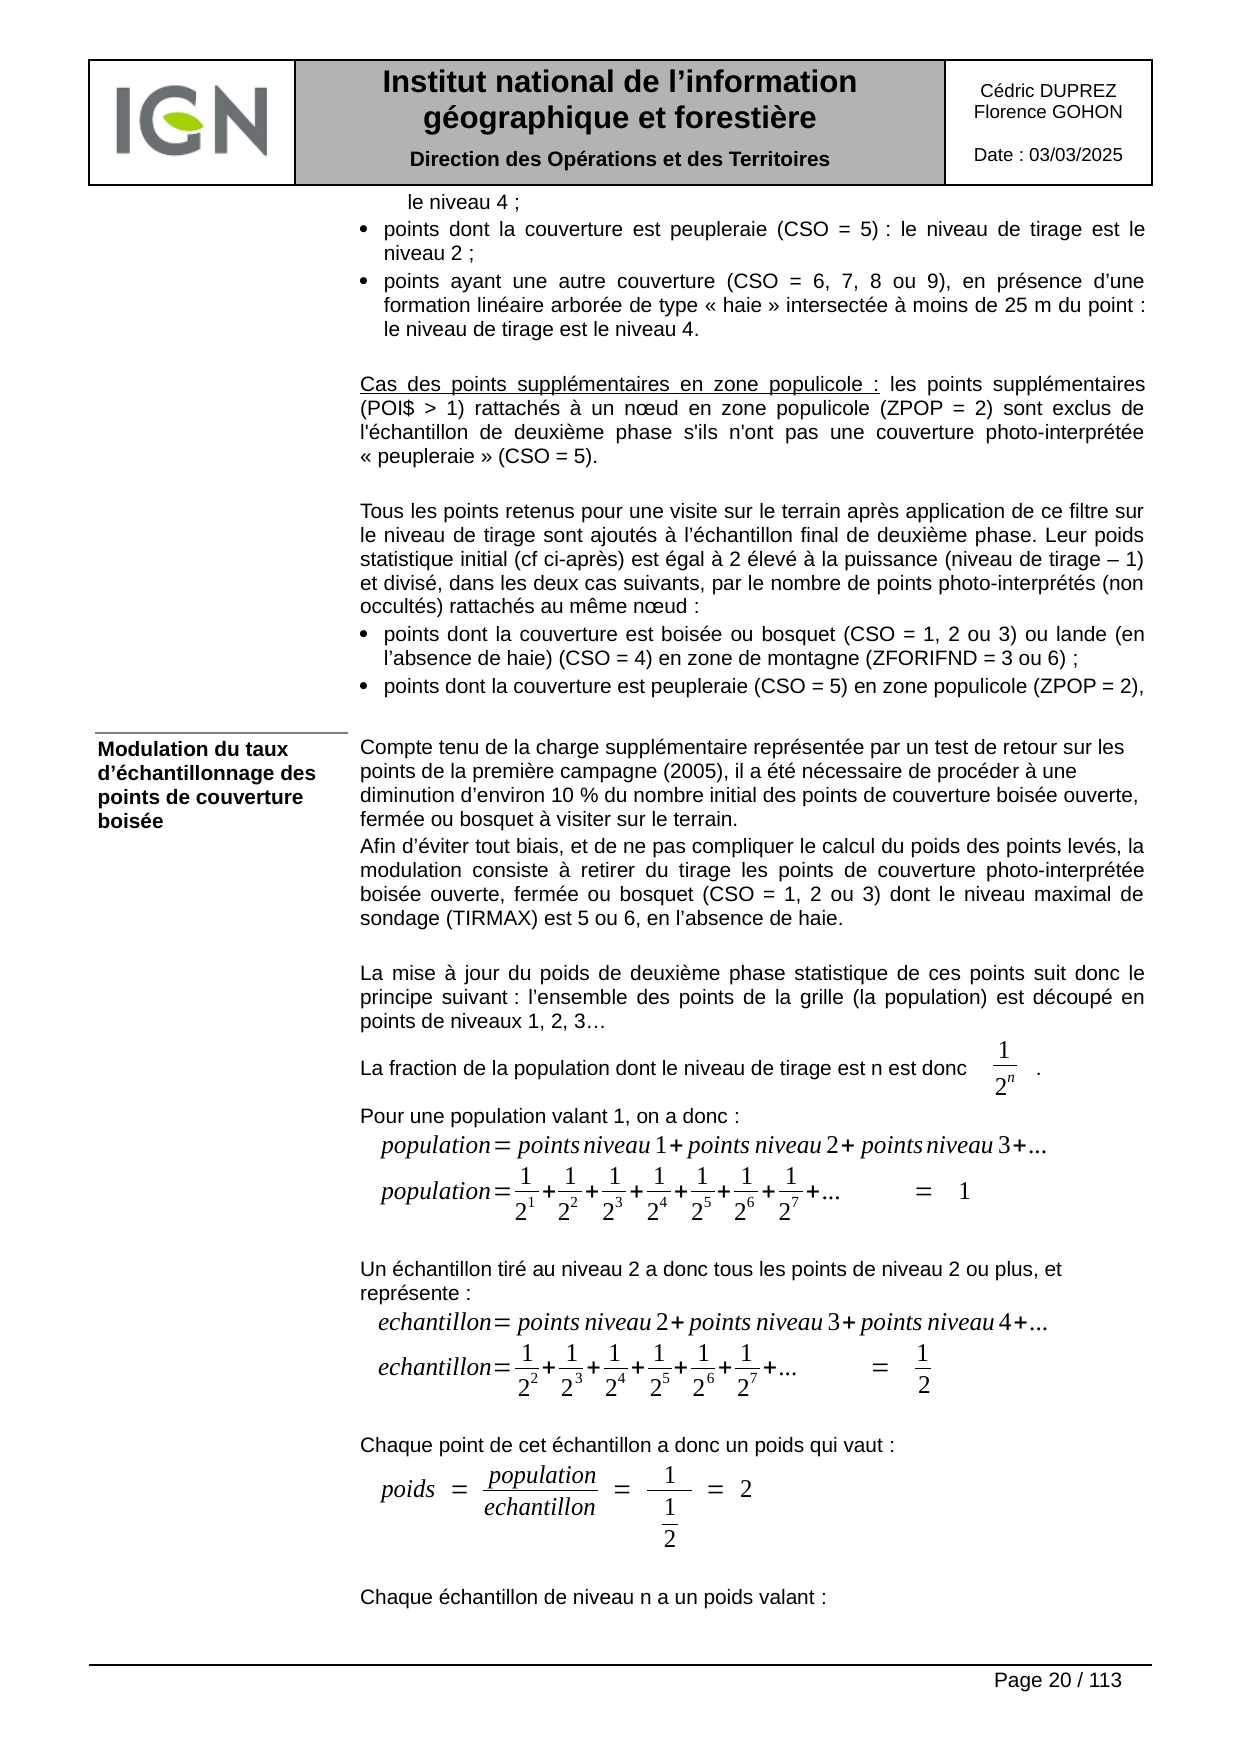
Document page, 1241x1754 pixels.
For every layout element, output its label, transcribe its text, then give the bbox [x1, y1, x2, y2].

table_cell [89, 186, 354, 731]
table_cell Compte tenu de la charge supplémentaire représentée par un test de retour sur les points de la première campagne (2005), il a été nécessaire de procéder à une diminution d’environ 10 % du nombre initial des points de couverture boisée ouverte, fermée ou bosquet à visiter sur le terrain. Afin d’éviter tout biais, et de ne pas compliquer le calcul du poids des points levés, la modulation consiste à retirer du tirage les points de couverture photo-interprétée boisée ouverte, fermée ou bosquet (CSO = 1, 2 ou 3) dont le niveau maximal de sondage (TIRMAX) est 5 ou 6, en l’absence de haie. La mise à jour du poids de deuxième phase statistique de ces points suit donc le principe suivant : l’ensemble des points de la grille (la population) est découpé en points de niveaux 1, 2, 3… La fraction de la population dont le niveau de tirage est n est donc . Pour une population valant 1, on a donc : Un échantillon tiré au niveau 2 a donc tous les points de niveau 2 ou plus, et représente : Chaque point de cet échantillon a donc un poids qui vaut : Chaque échantillon de niveau n a un poids valant : En enlevant à l’échantillon tiré au niveau n les points des niveaux n1 et n2 (n2 > n1), on a donc : Par exemple, un point de couverture boisée tiré en zone d’« autre forêt exploitée » aurait initialement eu un poids égal à 2. Avec la modulation pratiquée, son poids passe à 64/29 = 2,21. [354, 731, 1152, 1614]
table_cell Modulation du taux d’échantillonnage des points de couverture boisée [89, 731, 354, 1614]
table_cell Le tirage des points à visiter sur le terrain dépend de trois facteurs : Les données collectées sur les points par photo-interprétation ; Le niveau maximal de tirage du nœud auquel est rattaché le point ; La zone dans laquelle tombe le nœud auquel est rattaché le point. Tous les points qui répondent à au moins un des critères suivants à l’issue de la photo-interprétation sont conservés avec leur poids statistique de première phase dans l’échantillon final de deuxième phase. L’information finale sur ces points (couverture, utilisation, etc.) est celle issue de la photo-interprétation : points occultés (OCC = 0) ; points dont l’utilisation du sol photo-interprétée est « récréation, habitat » (UTO = 2) ; points de couverture du sol photo-interprétée « lande » (CSO = 4) rattachés à un nœud en zone de haute montagne (ZFORIFND = 6), en l’absence d'intersection avec une formation linéaire arborée de type « haie » (TLHF1 = 8) à moins de 25 m ; points de couverture du sol photo-interprétée « autre végétation », « sans végétation, artificialisé », « sans végétation, naturel » ou « eau continentale » (CSO = 6, 7, 8 ou 9), en l’absence d'intersection avec une formation linéaire arborée de type « haie » (TLHF1 = 8) à moins de 25 m. Une fois cette sélection selon les données photo-interprétées faite, les points éligibles à une visite sur le terrain sont filtrés selon le niveau de tirage maximal du nœud auquel ils sont rattachés, pour définir l’échantillon à visiter sur le terrain. Les critères sont alors les suivants : points dont la couverture est boisée ou bosquet (CSO = 1, 2 ou 3) : nœud en zone d’autre forêt exploitée (ZFORIFND = 2) ou en zone de garrigue Corse (ZFORIFND = 7) : le niveau de tirage est le niveau 2, nœud dans une autre zone géographique (ZFORIFND) : le niveau de tirage est le niveau 3 ; points dont la couverture est lande (CSO = 4) : nœud en zone d’autre forêt exploitée (ZFORIFND = 2) ou en zone de garrigue Corse (ZFORIFND = 7) : le niveau de tirage est le niveau 3, nœud dans une autre zone géographique (ZFORIFND) : le niveau de tirage est le niveau 4 ; points dont la couverture est peupleraie (CSO = 5) : le niveau de tirage est le niveau 2 ; points ayant une autre couverture (CSO = 6, 7, 8 ou 9), en présence d’une formation linéaire arborée de type « haie » intersectée à moins de 25 m du point : le niveau de tirage est le niveau 4. Cas des points supplémentaires en zone populicole : les points supplémentaires (POI$ > 1) rattachés à un nœud en zone populicole (ZPOP = 2) sont exclus de l'échantillon de deuxième phase s'ils n'ont pas une couverture photo-interprétée « peupleraie » (CSO = 5). Tous les points retenus pour une visite sur le terrain après application de ce filtre sur le niveau de tirage sont ajoutés à l’échantillon final de deuxième phase. Leur poids statistique initial (cf ci-après) est égal à 2 élevé à la puissance (niveau de tirage – 1) et divisé, dans les deux cas suivants, par le nombre de points photo-interprétés (non occultés) rattachés au même nœud : points dont la couverture est boisée ou bosquet (CSO = 1, 2 ou 3) ou lande (en l’absence de haie) (CSO = 4) en zone de montagne (ZFORIFND = 3 ou 6) ; points dont la couverture est peupleraie (CSO = 5) en zone populicole (ZPOP = 2), [354, 186, 1152, 731]
picture [91, 62, 293, 180]
